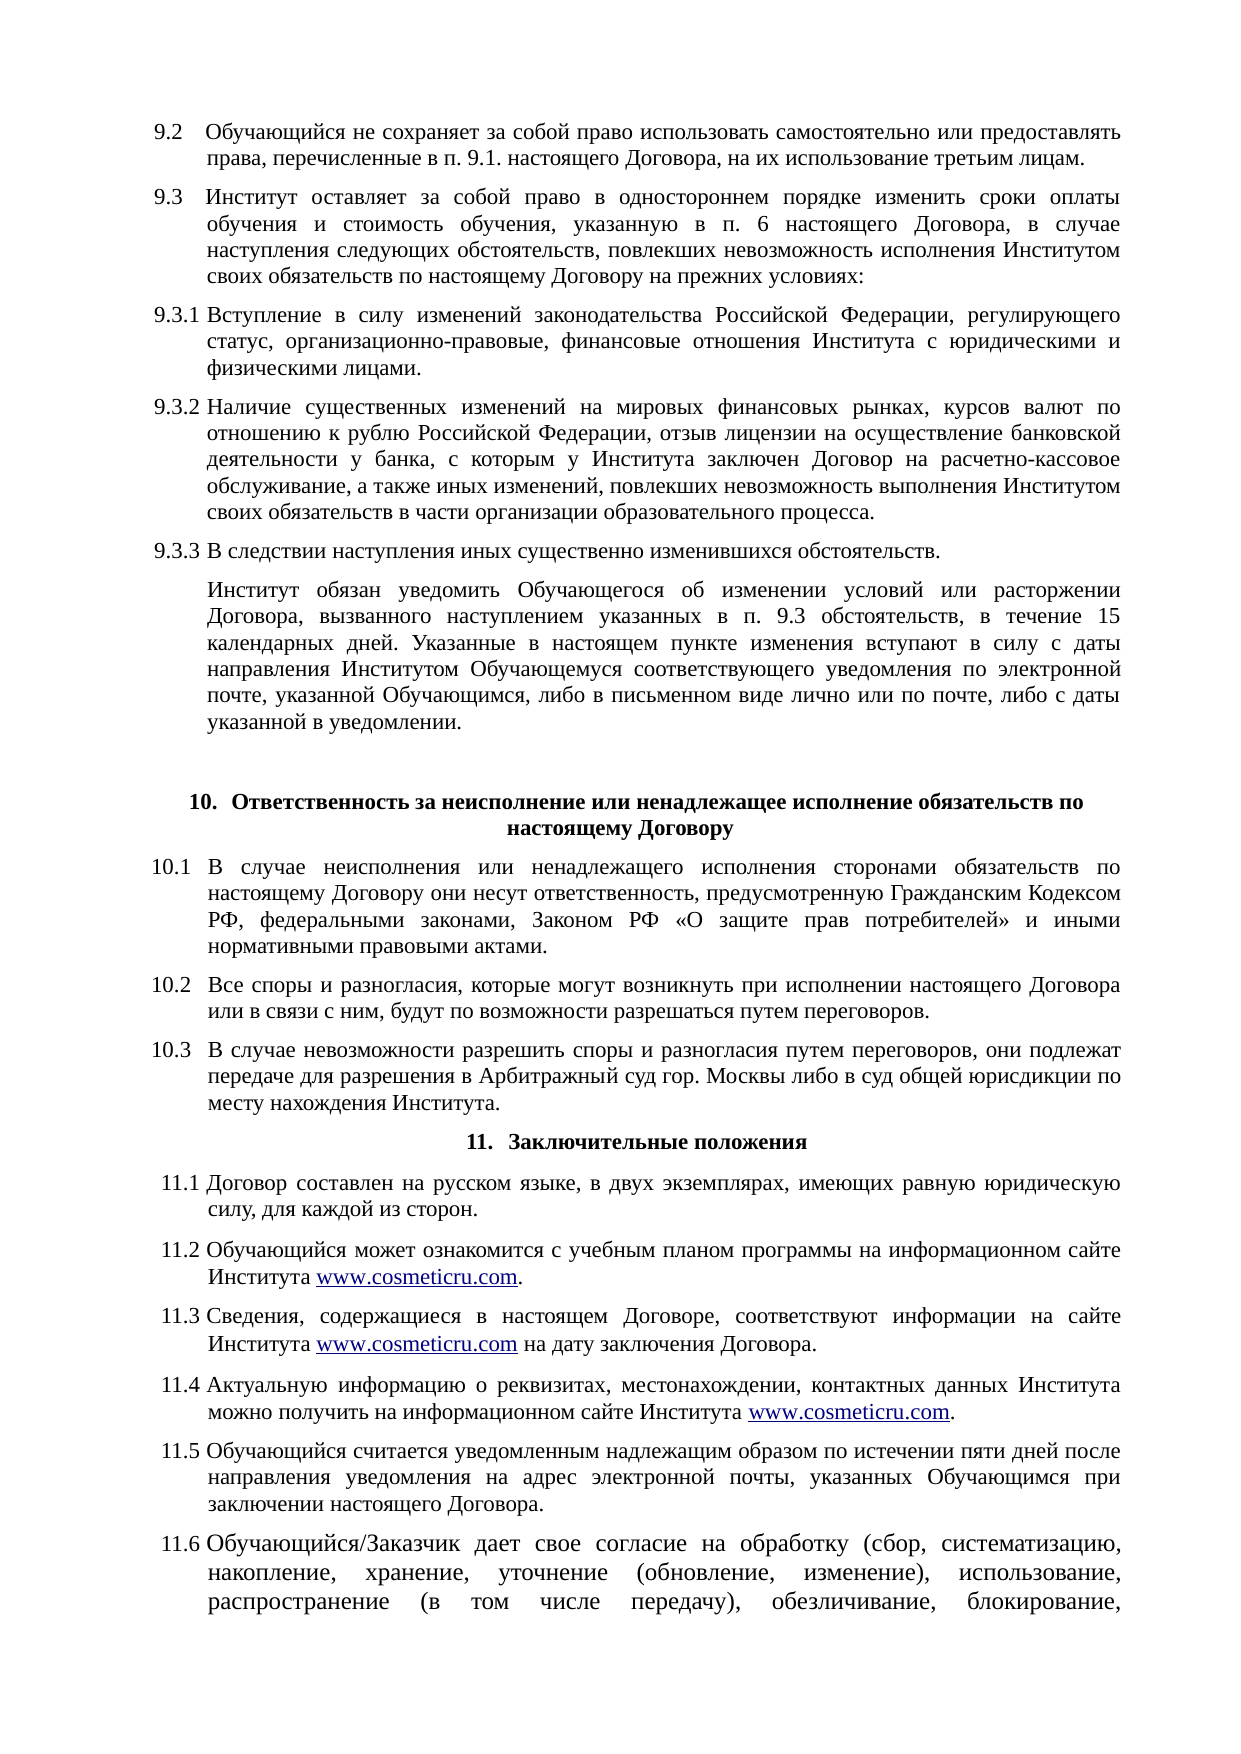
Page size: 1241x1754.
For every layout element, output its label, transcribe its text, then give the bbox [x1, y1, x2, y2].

list Обучающийся считается уведомленным надлежащим образом по истечении пяти дней после направления уведомления на адрес электронной почты, указанных Обучающимся при заключении настоящего Договора. [155, 1437, 1122, 1516]
list Актуальную информацию о реквизитах, местонахождении, контактных данных Института можно получить на информационном сайте Института www.cosmeticru.com. [155, 1369, 1122, 1424]
list Все споры и разногласия, которые могут возникнуть при исполнении настоящего Договора или в связи с ним, будут по возможности разрешаться путем переговоров. [145, 971, 1122, 1024]
list Наличие существенных изменений на мировых финансовых рынках, курсов валют по отношению к рублю Российской Федерации, отзыв лицензии на осуществление банковской деятельности у банка, с которым у Института заключен Договор на расчетно-кассовое обслуживание, а также иных изменений, повлекших невозможность выполнения Институтом своих обязательств в части организации образовательного процесса. [148, 393, 1122, 524]
list Договор составлен на русском языке, в двух экземплярах, имеющих равную юридическую силу, для каждой из сторон. [155, 1167, 1122, 1222]
list В случае неисполнения или ненадлежащего исполнения сторонами обязательств по настоящему Договору они несут ответственность, предусмотренную Гражданским Кодексом РФ, федеральными законами, Законом РФ «О защите прав потребителей» и иными нормативными правовыми актами. [145, 853, 1122, 958]
list Обучающийся не сохраняет за собой право использовать самостоятельно или предоставлять права, перечисленные в п. 9.1. настоящего Договора, на их использование третьим лицам. [148, 118, 1122, 171]
list Институт оставляет за собой право в одностороннем порядке изменить сроки оплаты обучения и стоимость обучения, указанную в п. 6 настоящего Договора, в случае наступления следующих обстоятельств, повлекших невозможность исполнения Институтом своих обязательств по настоящему Договору на прежних условиях: [148, 183, 1122, 289]
list Сведения, содержащиеся в настоящем Договоре, соответствуют информации на сайте Института www.cosmeticru.com на дату заключения Договора. [155, 1302, 1122, 1357]
list Вступление в силу изменений законодательства Российской Федерации, регулирующего статус, организационно-правовые, финансовые отношения Института с юридическими и физическими лицами. [148, 301, 1122, 380]
list Обучающийся/Заказчик дает свое согласие на обработку (сбор, систематизацию, накопление, хранение, уточнение (обновление, изменение), использование, распространение (в том числе передачу), обезличивание, блокирование, [155, 1528, 1122, 1615]
list Институт обязан уведомить Обучающегося об изменении условий или расторжении Договора, вызванного наступлением указанных в п. 9.3 обстоятельств, в течение 15 календарных дней. Указанные в настоящем пункте изменения вступают в силу с даты направления Институтом Обучающемуся соответствующего уведомления по электронной почте, указанной Обучающимся, либо в письменном виде лично или по почте, либо с даты указанной в уведомлении. [207, 576, 1122, 734]
list В следствии наступления иных существенно изменившихся обстоятельств. [148, 537, 1122, 563]
list В случае невозможности разрешить споры и разногласия путем переговоров, они подлежат передаче для разрешения в Арбитражный суд гор. Москвы либо в суд общей юрисдикции по месту нахождения Института. [145, 1036, 1122, 1115]
list Обучающийся может ознакомится с учебным планом программы на информационном сайте Института www.cosmeticru.com. [155, 1234, 1122, 1289]
list Ответственность за неисполнение или ненадлежащее исполнение обязательств по настоящему Договору [118, 788, 1122, 841]
list Заключительные положения [118, 1128, 1122, 1154]
